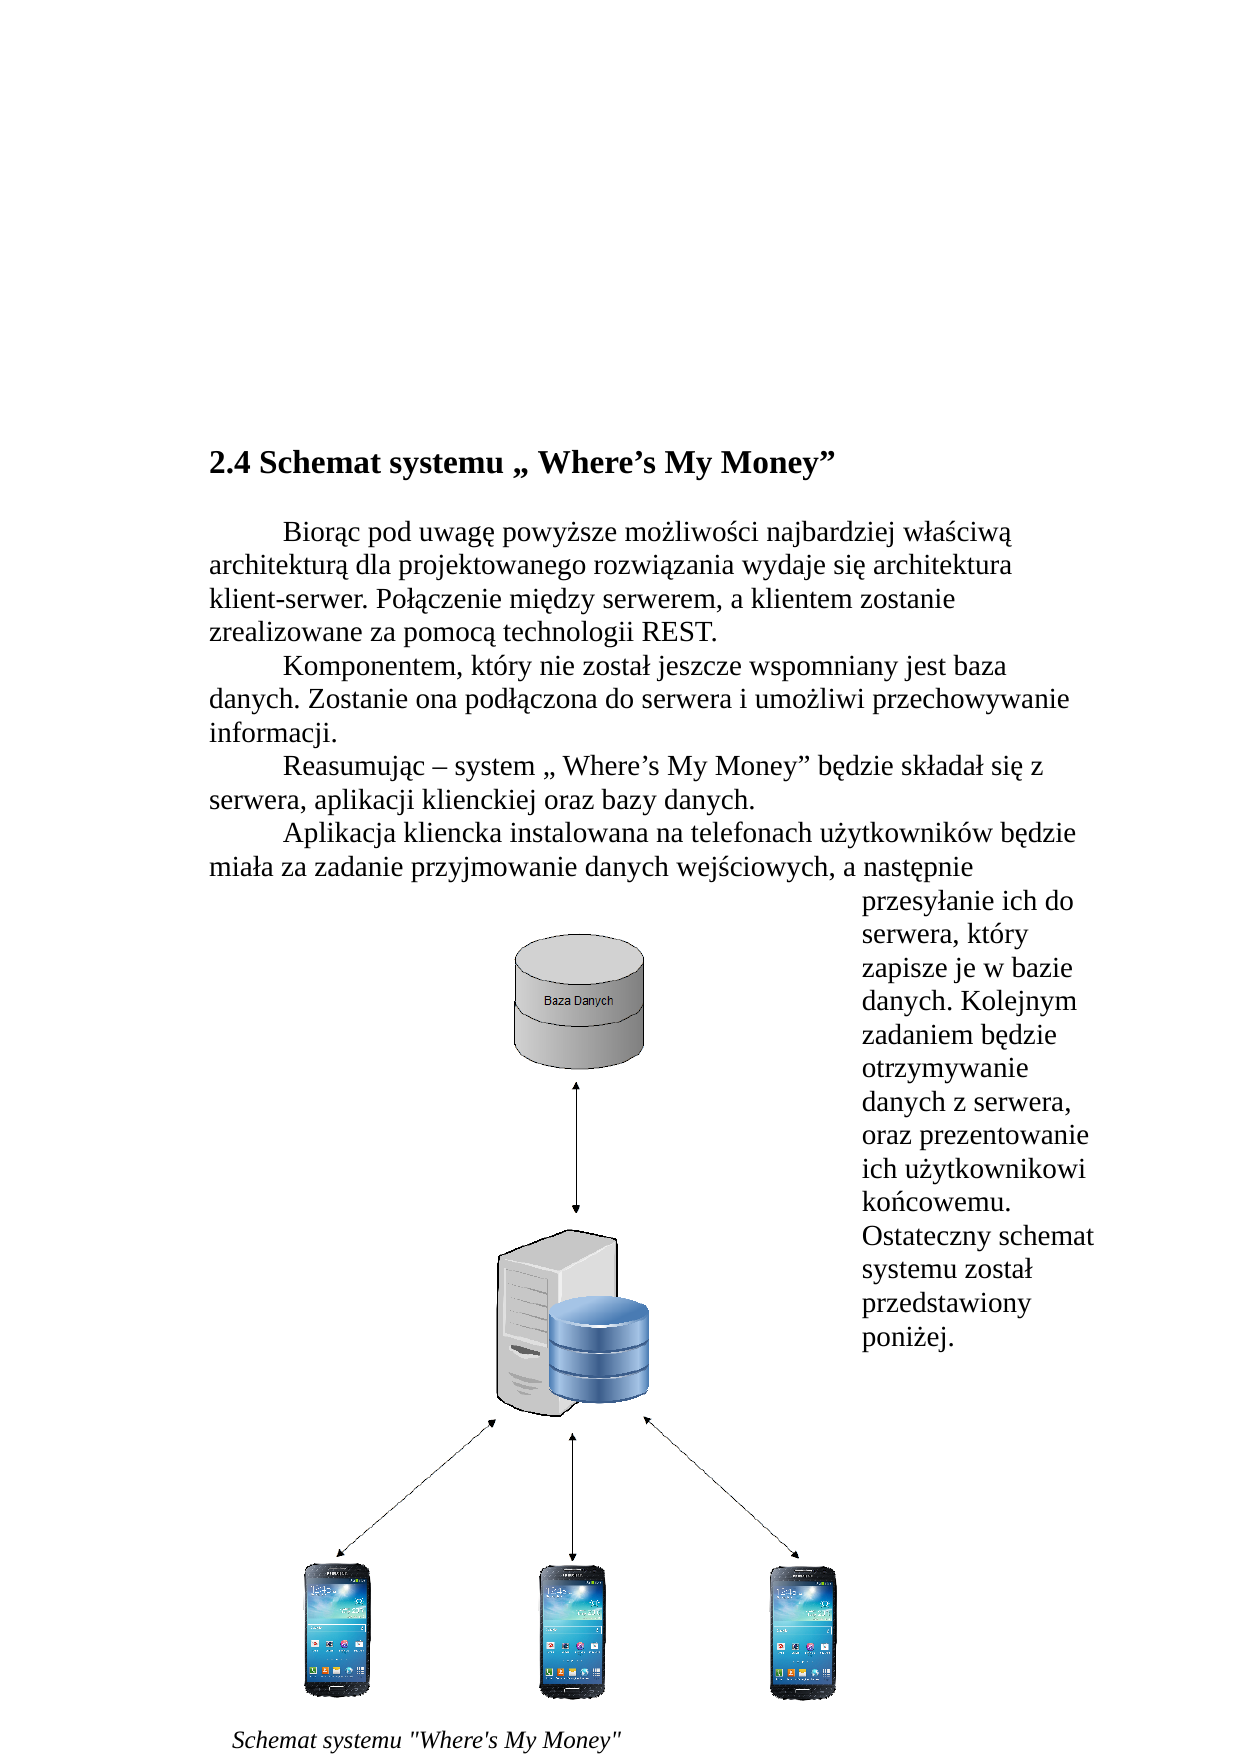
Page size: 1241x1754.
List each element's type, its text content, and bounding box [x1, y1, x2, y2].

text 2.4 Schemat systemu „ Where’s My Money” [209, 442, 1095, 480]
text Biorąc pod uwagę powyższe możliwości najbardziej właściwą architekturą dla projektowanego rozwiązania wydaje się architektura klient-serwer. Połączenie między serwerem, a klientem zostanie zrealizowane za pomocą technologii REST. [209, 514, 1095, 648]
picture [231, 923, 862, 1726]
text Reasumując – system „ Where’s My Money” będzie składał się z serwera, aplikacji klienckiej oraz bazy danych. [209, 748, 1095, 816]
text Schemat systemu "Where's My Money" [232, 1726, 862, 1754]
text Komponentem, który nie został jeszcze wspomniany jest baza danych. Zostanie ona podłączona do serwera i umożliwi przechowywanie informacji. [209, 648, 1095, 748]
text Aplikacja kliencka instalowana na telefonach użytkowników będzie miała za zadanie przyjmowanie danych wejściowych, a następnie przesyłanie ich do serwera, który zapisze je w bazie danych. Kolejnym zadaniem będzie otrzymywanie danych z serwera, oraz prezentowanie ich użytkownikowi końcowemu. Ostateczny schemat systemu został przedstawiony poniżej. [209, 816, 1095, 1352]
